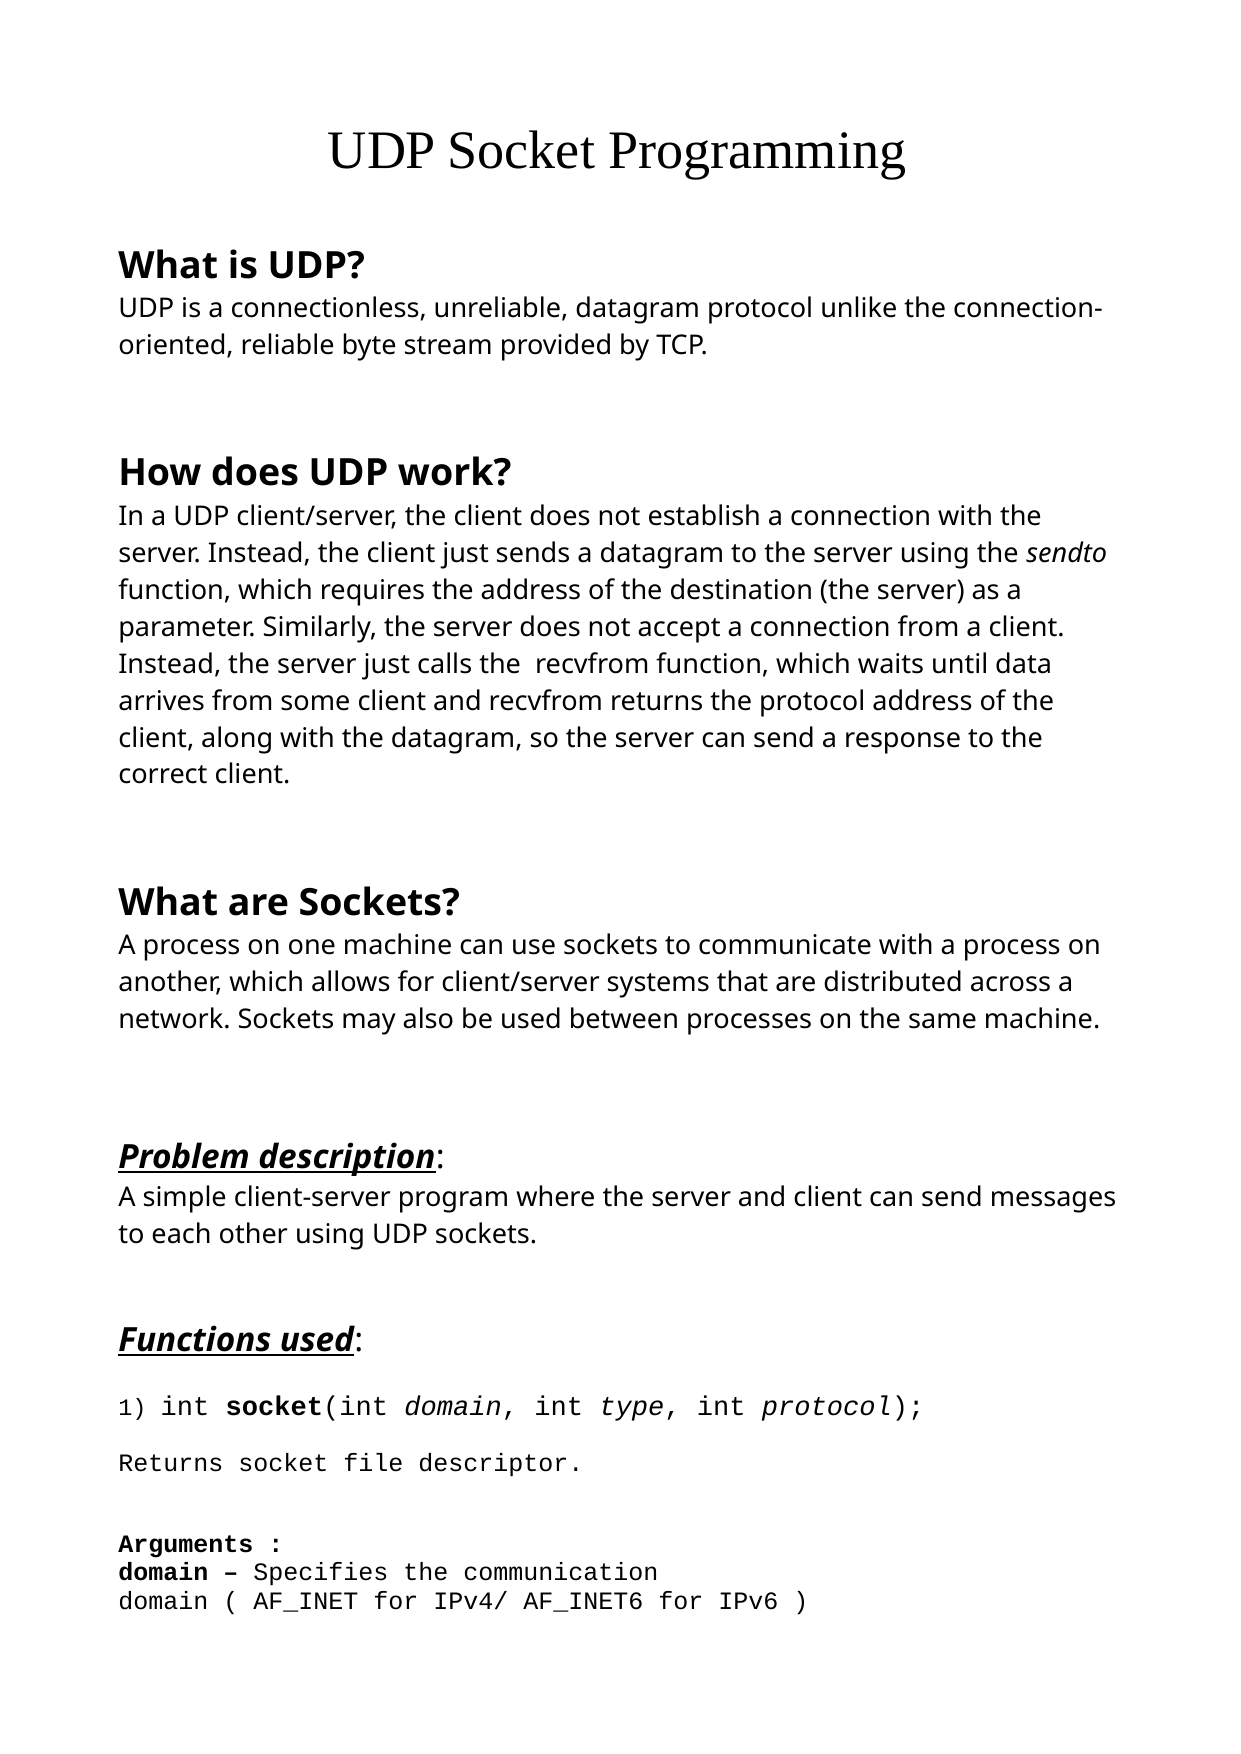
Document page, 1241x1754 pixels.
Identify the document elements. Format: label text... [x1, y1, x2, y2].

text Problem description: [118, 1132, 1122, 1178]
text UDP is a connectionless, unreliable, datagram protocol unlike the connection-oriented, reliable byte stream provided by TCP. [118, 289, 1122, 363]
text A simple client-server program where the server and client can send messages to each other using UDP sockets. [118, 1178, 1122, 1252]
text 1) int socket(int domain, int type, int protocol); [118, 1393, 1122, 1424]
text A process on one machine can use sockets to communicate with a process on another, which allows for client/server systems that are distributed across a network. Sockets may also be used between processes on the same machine. [118, 926, 1122, 1036]
text What is UDP? [118, 238, 1122, 289]
text What are Sockets? [118, 875, 1122, 926]
text Arguments : domain – Specifies the communication domain ( AF_INET for IPv4/ AF_INET6 for IPv6 ) [118, 1532, 1122, 1617]
text Functions used: [118, 1316, 1122, 1361]
text How does UDP work? [118, 446, 1122, 497]
text In a UDP client/server, the client does not establish a connection with the server. Instead, the client just sends a datagram to the server using the sendto function, which requires the address of the destination (the server) as a parameter. Similarly, the server does not accept a connection from a client. Instead, the server just calls the recvfrom function, which waits until data arrives from some client and recvfrom returns the protocol address of the client, along with the datagram, so the server can send a response to the correct client. [118, 497, 1122, 792]
text Returns socket file descriptor. [118, 1450, 1122, 1478]
text UDP Socket Programming [118, 118, 1122, 180]
